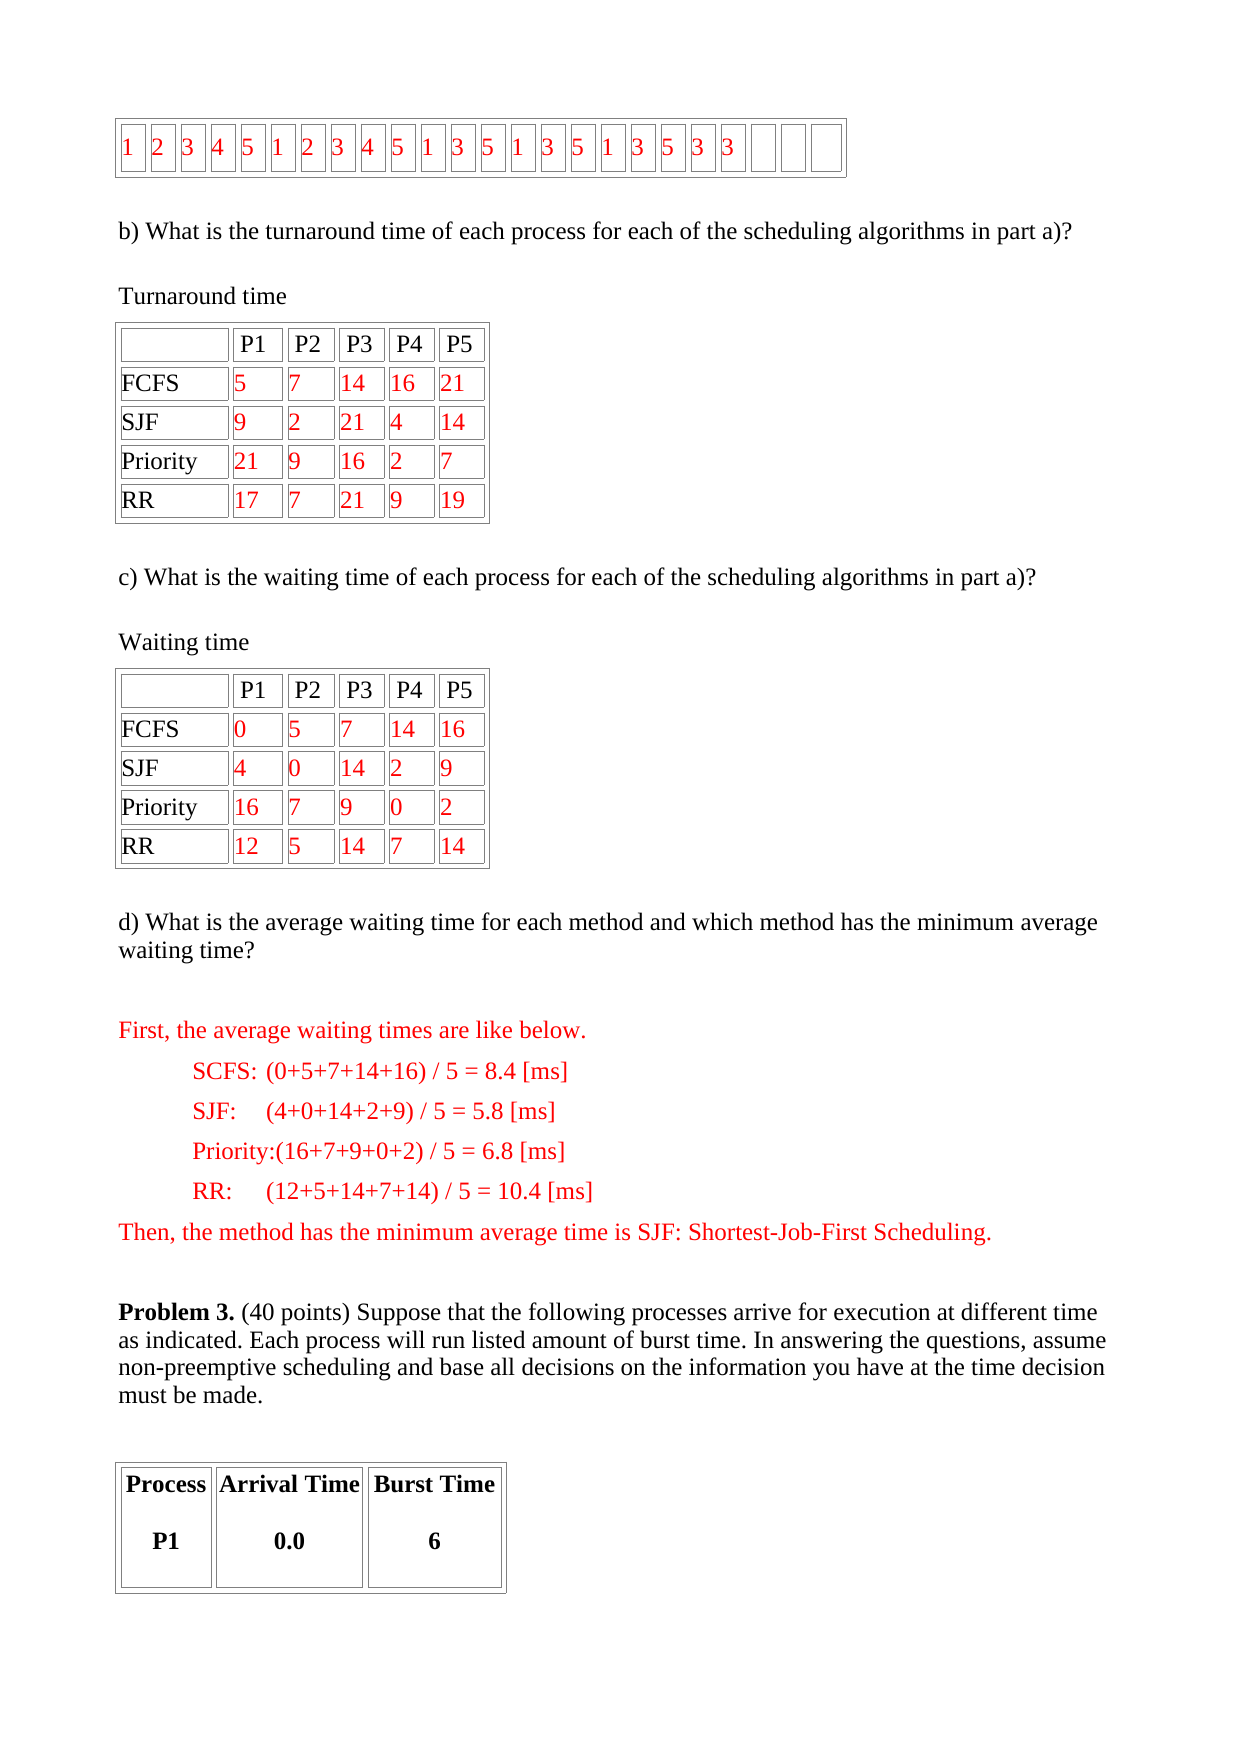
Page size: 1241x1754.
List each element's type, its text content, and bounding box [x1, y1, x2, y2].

table_header 3 [538, 119, 568, 171]
table_header P4 [387, 669, 437, 707]
table_cell 21 [437, 361, 487, 400]
table_cell 7 [387, 824, 437, 863]
table_cell 7 [437, 439, 487, 478]
text Priority:(16+7+9+0+2) / 5 = 6.8 [ms] [118, 1137, 1122, 1165]
table_header 5 [238, 119, 268, 171]
table_cell 2 [437, 785, 487, 824]
table_cell 5 [231, 361, 285, 400]
table_header P2 [285, 323, 337, 361]
table_cell 21 [337, 400, 387, 439]
table_cell 9 [387, 478, 437, 517]
table_cell 4 [231, 746, 285, 785]
table_header P1 [231, 669, 285, 707]
table_cell SJF [118, 746, 231, 785]
table_cell 0 [285, 746, 337, 785]
table_header P2 [285, 669, 337, 707]
subtitle Turnaround time [118, 282, 1122, 310]
table_header [778, 119, 808, 171]
table_header P1 [231, 323, 285, 361]
table_header P3 [337, 323, 387, 361]
table_header 3 [178, 119, 208, 171]
table_header [122, 675, 228, 707]
table_cell 7 [285, 361, 337, 400]
table_header 4 [358, 119, 388, 171]
table_cell 2 [387, 746, 437, 785]
text RR: (12+5+14+7+14) / 5 = 10.4 [ms] [118, 1177, 1122, 1205]
table_cell 5 [285, 707, 337, 746]
table_cell FCFS [118, 361, 231, 400]
table_header 1 [118, 119, 148, 171]
text Problem 3. (40 points) Suppose that the following processes arrive for execution at different time as indicated. Each process will run listed amount of burst time. In answering the questions, assume non-preemptive scheduling and base all decisions on the information you have at the time decision must be made. [118, 1298, 1122, 1409]
table_cell 2 [285, 400, 337, 439]
table_cell 5 [285, 824, 337, 863]
table_header Arrival Time 0.0 [214, 1463, 365, 1587]
table_cell 0 [231, 707, 285, 746]
subtitle Waiting time [118, 628, 1122, 656]
table_cell 17 [231, 478, 285, 517]
table_header [812, 125, 841, 171]
table_header [122, 329, 228, 361]
table_cell 16 [437, 707, 487, 746]
table_header 2 [148, 119, 178, 171]
table_header 1 [418, 119, 448, 171]
table_header 1 [508, 119, 538, 171]
text b) What is the turnaround time of each process for each of the scheduling algorithms in part a)? [118, 217, 1122, 244]
table_cell 7 [285, 478, 337, 517]
table_cell Priority [118, 439, 231, 478]
table_header P4 [387, 323, 437, 361]
text Then, the method has the minimum average time is SJF: Shortest-Job-First Scheduling. [118, 1218, 1122, 1245]
table_header 3 [448, 119, 478, 171]
table_header P5 [437, 669, 487, 707]
table_header P3 [337, 669, 387, 707]
table_cell 9 [285, 439, 337, 478]
table_header 2 [298, 119, 328, 171]
table_cell 21 [231, 439, 285, 478]
table_cell 7 [285, 785, 337, 824]
text First, the average waiting times are like below. [118, 1017, 1122, 1044]
table_cell 14 [387, 707, 437, 746]
table_header 3 [688, 119, 718, 171]
table_cell 14 [437, 824, 487, 863]
table_header P5 [437, 323, 487, 361]
table_cell 9 [337, 785, 387, 824]
table_header [118, 323, 231, 361]
text d) What is the average waiting time for each method and which method has the minimum average waiting time? [118, 908, 1122, 964]
table_cell 9 [437, 746, 487, 785]
table_header 3 [718, 119, 748, 171]
table_header [808, 119, 843, 171]
table_header Burst Time 6 [365, 1463, 503, 1587]
table_cell 4 [387, 400, 437, 439]
table_cell SJF [118, 400, 231, 439]
table_cell RR [118, 478, 231, 517]
table_cell 7 [337, 707, 387, 746]
table_cell Priority [118, 785, 231, 824]
table_header 5 [478, 119, 508, 171]
table_cell 14 [337, 824, 387, 863]
table_header 1 [268, 119, 298, 171]
table_header [782, 125, 805, 171]
table_header 3 [628, 119, 658, 171]
table_header 4 [208, 119, 238, 171]
table_header Process P1 [118, 1463, 213, 1587]
table_header 3 [328, 119, 358, 171]
table_cell 9 [231, 400, 285, 439]
table_header 1 [598, 119, 628, 171]
table_cell 12 [231, 824, 285, 863]
table_cell RR [118, 824, 231, 863]
table_header [748, 119, 778, 171]
table_cell 2 [387, 439, 437, 478]
table_header 5 [658, 119, 688, 171]
text c) What is the waiting time of each process for each of the scheduling algorithms in part a)? [118, 563, 1122, 590]
text SCFS: (0+5+7+14+16) / 5 = 8.4 [ms] [118, 1057, 1122, 1084]
table_header [752, 125, 775, 171]
table_cell 14 [437, 400, 487, 439]
table_cell 19 [437, 478, 487, 517]
table_cell 16 [387, 361, 437, 400]
table_cell 16 [337, 439, 387, 478]
table_cell 14 [337, 746, 387, 785]
table_header [118, 669, 231, 707]
text SJF: (4+0+14+2+9) / 5 = 5.8 [ms] [118, 1097, 1122, 1125]
table_cell 14 [337, 361, 387, 400]
table_cell 0 [387, 785, 437, 824]
table_cell FCFS [118, 707, 231, 746]
table_cell 16 [231, 785, 285, 824]
table_header 5 [568, 119, 598, 171]
table_header 5 [388, 119, 418, 171]
table_cell 21 [337, 478, 387, 517]
